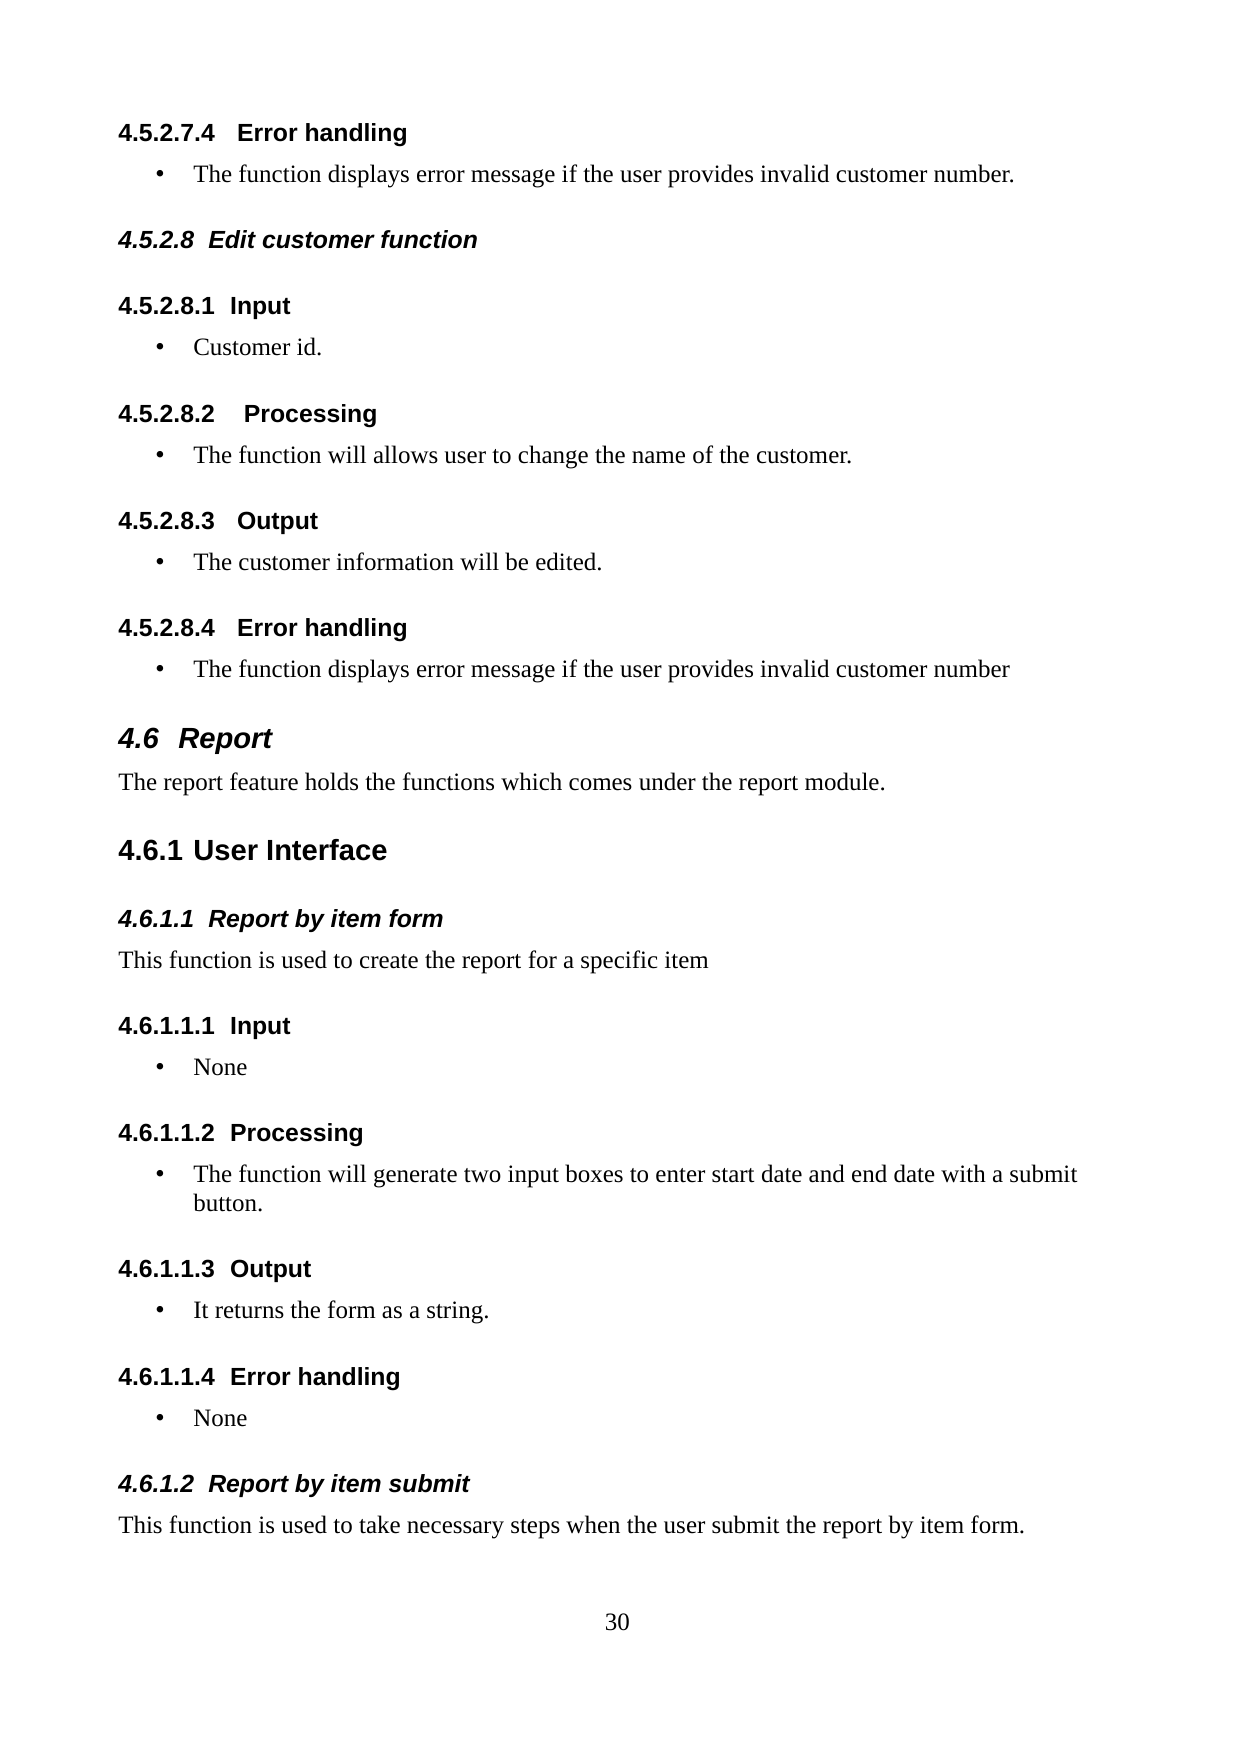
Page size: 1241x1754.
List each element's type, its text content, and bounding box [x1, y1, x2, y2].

subtitle Processing [118, 1118, 1122, 1147]
subtitle Processing [118, 399, 1122, 427]
subtitle Report by item form [118, 904, 1122, 932]
subtitle Output [118, 506, 1122, 534]
subtitle Report by item submit [118, 1469, 1122, 1498]
subtitle Error handling [118, 1362, 1122, 1390]
list The function displays error message if the user provides invalid customer number. [156, 159, 1122, 188]
list The customer information will be edited. [156, 547, 1122, 576]
subtitle Edit customer function [118, 225, 1122, 254]
text The report feature holds the functions which comes under the report module. [118, 767, 1122, 795]
subtitle Error handling [118, 613, 1122, 642]
list It returns the form as a string. [156, 1296, 1122, 1324]
subtitle User Interface [118, 833, 1122, 866]
list None [156, 1403, 1122, 1432]
list The function will generate two input boxes to enter start date and end date with a submit button. [156, 1159, 1122, 1217]
subtitle Error handling [118, 118, 1122, 147]
list Customer id. [156, 332, 1122, 361]
subtitle Report [118, 721, 1122, 754]
subtitle Input [118, 1011, 1122, 1040]
subtitle Output [118, 1254, 1122, 1283]
list The function displays error message if the user provides invalid customer number [156, 654, 1122, 683]
subtitle Input [118, 291, 1122, 320]
list None [156, 1052, 1122, 1081]
text This function is used to take necessary steps when the user submit the report by item form. [118, 1510, 1122, 1539]
list The function will allows user to change the name of the customer. [156, 440, 1122, 468]
text This function is used to create the report for a specific item [118, 945, 1122, 974]
